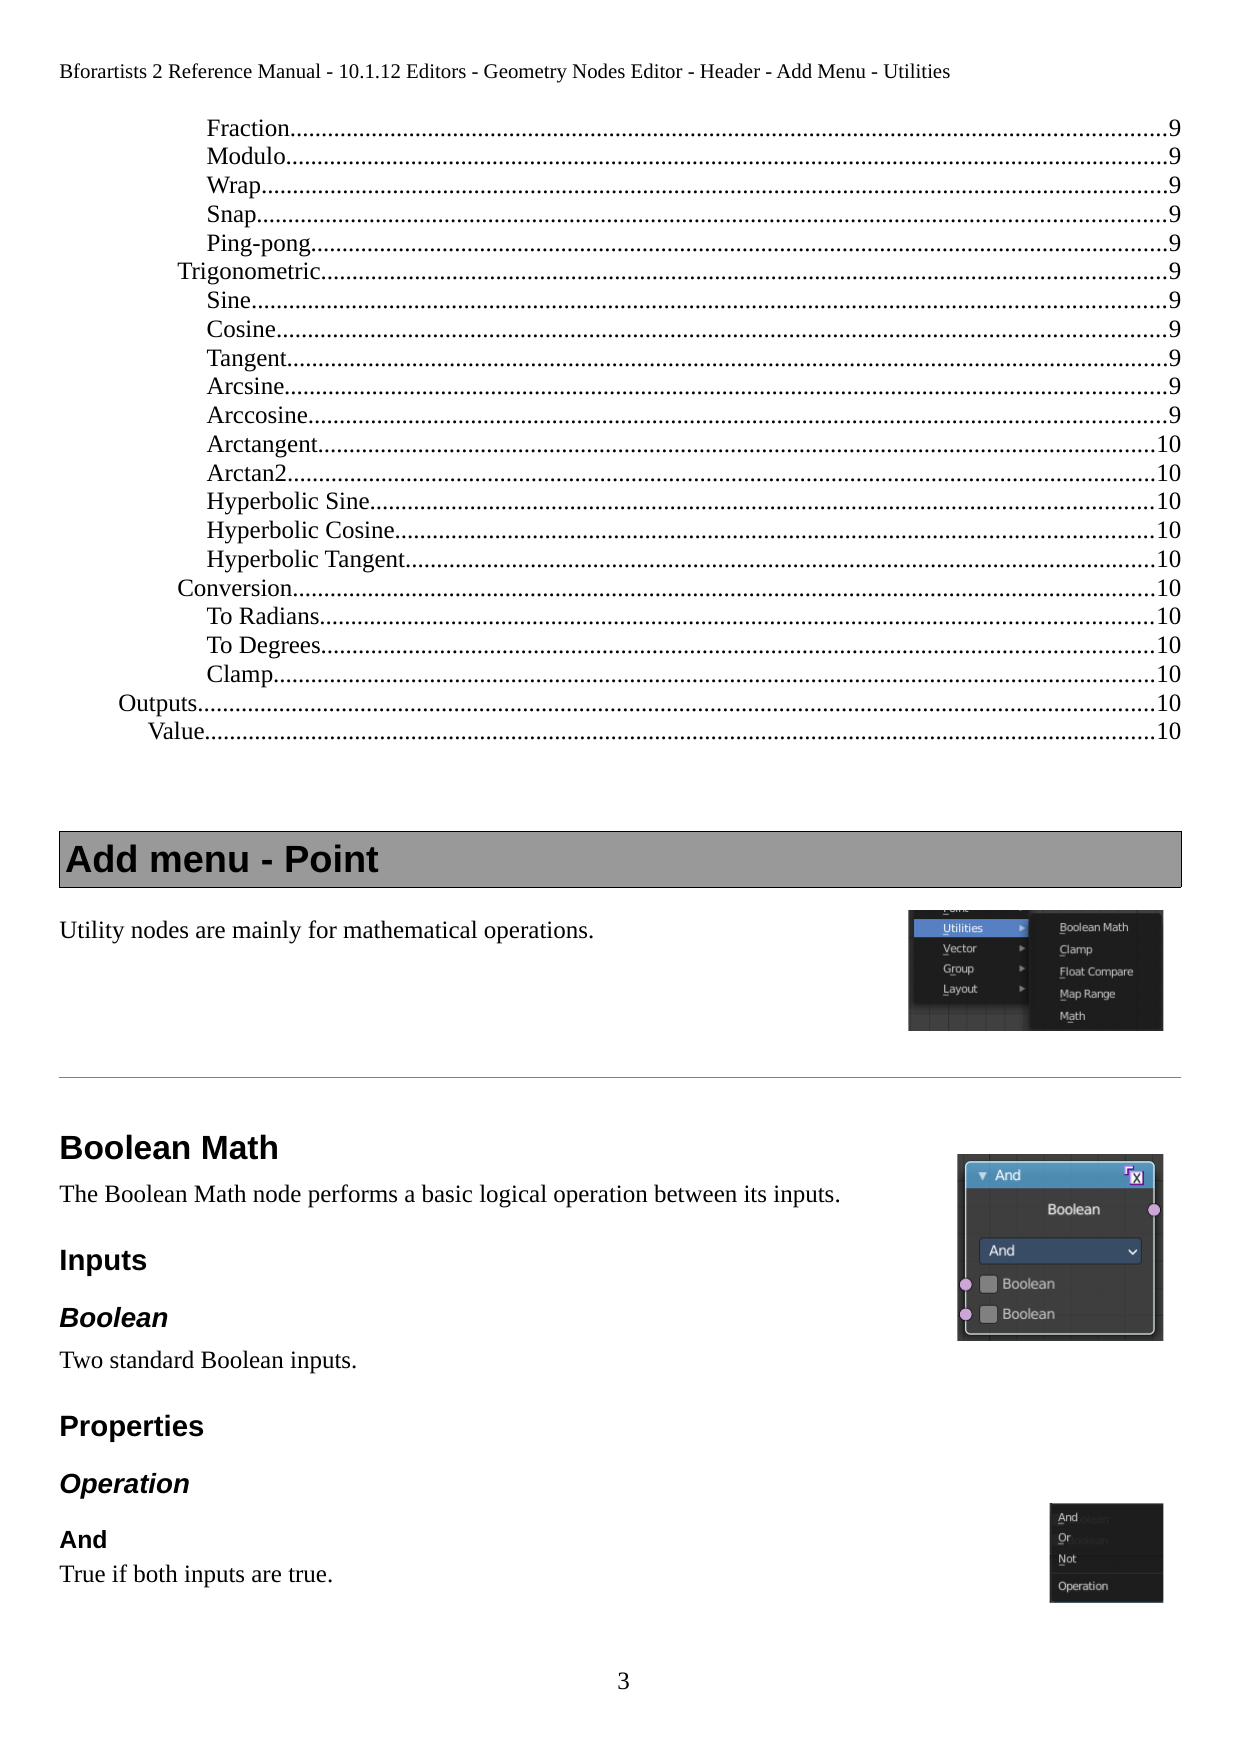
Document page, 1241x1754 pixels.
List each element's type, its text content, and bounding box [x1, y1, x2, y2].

text Snap 9 [206, 199, 1181, 228]
text Outputs 10 [118, 688, 1181, 716]
text Trigonometric 9 [177, 256, 1181, 285]
text Value 10 [147, 716, 1181, 745]
text Clamp 10 [206, 659, 1181, 688]
subtitle Boolean [59, 1301, 957, 1333]
text To Degrees 10 [206, 630, 1181, 659]
text Arcsine 9 [206, 371, 1181, 400]
text Wrap 9 [206, 170, 1181, 199]
text Arctan2 10 [206, 458, 1181, 486]
subtitle [1164, 1242, 1181, 1276]
text Ping-pong 9 [206, 228, 1181, 256]
subtitle Boolean Math [59, 1128, 1181, 1166]
picture [908, 910, 1164, 1031]
text To Radians 10 [206, 601, 1181, 630]
text Arctangent 10 [206, 429, 1181, 458]
subtitle Properties [59, 1409, 1181, 1443]
subtitle And [59, 1525, 1049, 1553]
text Fraction 9 [206, 113, 1181, 141]
picture [957, 1154, 1164, 1341]
text Hyperbolic Sine 10 [206, 486, 1181, 515]
subtitle [1164, 1301, 1181, 1333]
text Cosine 9 [206, 314, 1181, 343]
subtitle Operation [59, 1468, 1181, 1500]
text Sine 9 [206, 285, 1181, 314]
text Modulo 9 [206, 141, 1181, 170]
text Conversion 10 [177, 573, 1181, 601]
text True if both inputs are true. [59, 1559, 1049, 1588]
text Hyperbolic Cosine 10 [206, 515, 1181, 544]
text Hyperbolic Tangent 10 [206, 544, 1181, 573]
text Utility nodes are mainly for mathematical operations. [59, 915, 908, 944]
table_header Add menu - Point [60, 832, 1181, 887]
subtitle Inputs [59, 1242, 957, 1276]
picture [1049, 1503, 1164, 1603]
text Two standard Boolean inputs. [59, 1346, 1181, 1374]
subtitle [1164, 1525, 1181, 1553]
text Tangent 9 [206, 343, 1181, 371]
text The Boolean Math node performs a basic logical operation between its inputs. [59, 1179, 957, 1207]
text Arccosine 9 [206, 400, 1181, 429]
